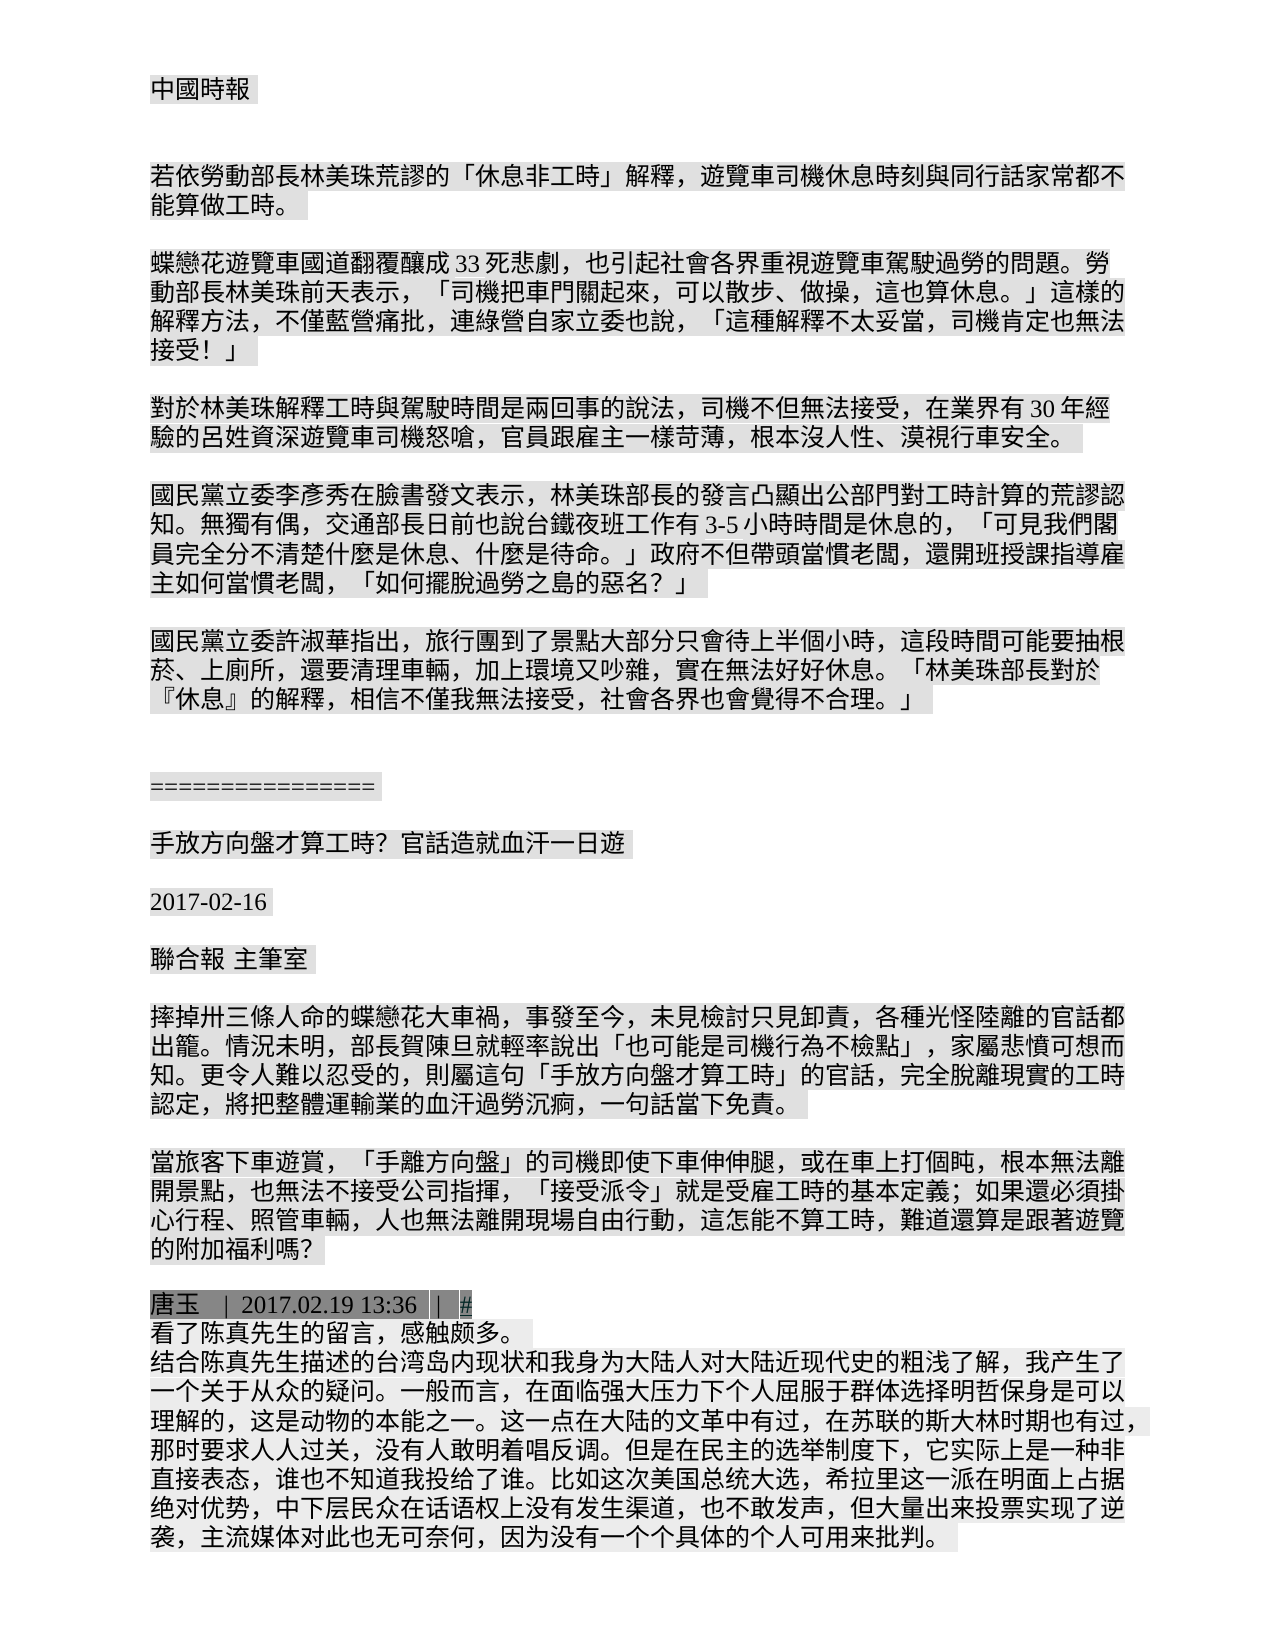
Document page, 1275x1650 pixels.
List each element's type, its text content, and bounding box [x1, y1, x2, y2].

text 唐玉 | 2017.02.19 13:36 | # [150, 1290, 1125, 1319]
text 隨手舉幾個例，看大家什麼感覺。我估計是一點感覺也不會有。為什麼？因為媒體並沒有叫我們要有感覺。可是，當媒體想操弄、渲染某一件 (往往根本不存在的) 事時，哇！大家的感覺瞬間就來了！何止感覺，簡直就是要沸騰了！整個校園突然個個又哭又喊，怎麼辦怎麼辦？國家要亡了，人權被侵害了，正義啊，民主啊，自由啊...如喪考妣，連半夜都不睡覺，忙著討論民主自由的真諦，討論公民審議的偉大精神，個個忠黨愛國的焦躁之心溢於言表。國家危急存亡之秋，學校還上什麼課呢？要上，來街頭上民主的一課吧！ 聽說有的還半夜焦急地打電話問老師說 "怎麼辦？怎麼辦？救國來不及了怎麼辦？"，惟恐救國的神聖腳步落於人後；周遭每個年輕人一開口就是反服貿，反黑箱，民主不能買賣，自由無價...講不完的蠢話。就連平常只關心臉上痘痘以及偶像明星的護士們，突然個個變成秋風秋雨愁煞人的秋瑾了，要為救國獻身了，不惜請假北上來到熱血沸騰的民主街頭，聆聽愛台灣思想導師們的街頭民主課，這個主義那個主義的，聽得熱血沸騰，都被自己的熱血情操給感動落淚了。 這類事情在台灣層出不窮，特別是選舉快到時就會猛爆發作，集體起乩。比方說，去年不是有八個在非洲肯亞和大陸各地行使詐騙的嫌疑犯被肯亞政府移送大陸偵辦嗎？結果你看，天啊，我還以為發生什麼血腥慘案，一時之間，一堆人渣政客馬上跳出來痛罵，比方說那個垃圾黨中的垃圾黨所謂 "時代力量"，還記得他們如何歇斯底里地痛罵國民黨的法務部長嗎？沒人性！違反人權！喪權辱國！出賣台灣主權！...激動得我還以為共匪收復台灣了呢。 可是你知道嗎？這次不只8個，而是200多個哦。就在昨天，西班牙逮到300名主要針對大陸人行使詐騙的歹徒，其中200個是台灣人，詐騙金額高達五億多。西班牙政府把這些人統統遣送大陸。200人耶！全是咱們台灣人耶！怎麼可以把他們交給不民主不自由沒有法治的中國大陸！這不是草菅人命嗎？這不是喪權辱國出賣台灣嗎？可是，現在是民進黨執政，你覺得那些覺醒公民們以及人權鬥士們和垃圾黨的人渣政客們會起乩叫罵、包圍行政院或法務部嗎？當然不會。為什麼？因為大家都是 "自己人"，利益均霑，舉同樣的綠旗。 還有，最近不是遊覽車翻覆，死了三十幾人嗎？原因之一疑似司機長時間十六天連續工作，披星戴月趕路。結果呢？民進黨高官們說這是個案，說這是司機 "個人行為不檢點"，另一個高官說，工時不能這麼算，必須 "兩手放在方向盤上" 才算是工作中，今天另一個混蛋高官 (蔡啥小總統的表姐) 又加碼補充說，司機待命時，既可以上廁所，又可以伸懶腰，那就是一種 "休息"。它媽的如果這種鳥話說得通，那麼，我去餐廳點了一盤菜，吃了三分之一，餐廳老闆是不是應該退還我三分之二的錢？我在急診值班，早上八點到隔天八點，有時一天來兩個急診病人，有時一個也沒有，最高記錄一個晚上來了12 個病人。那麼，當我看完一個病人之後，繼續回到醫師值班室待命時，我既可以上廁所，也可以伸懶腰，甚至還可以抽空吃碗泡麵，它媽的難道這就是一種休息而不算工作？倘若一整晚都沒有急診病人來，難道那天晚上就不算值班，不用給我值班費？ 這些鳥話理當人神共憤，但是，你認為向來綠油油的那些所謂工運團體會生氣嗎？會去包圍勞動部和狗官們拼個你死我活嗎？當然不會。為什麼？因為大家都是 "自己人"，利益均霑，舉同樣的綠旗。 還有哦，例子講不完。你知道台灣空氣污染是會死人的嗎？特別是越往南部，品質越差，經常到達所謂 "紫爆" 的危險等級。你知道英明的民進黨是怎麼解決問題的嗎？很簡單，把 "紫爆" 的危險標準抬高兩倍不就好了。去年12月實施新版空氣品質指標（AQI），將「紫爆」標準由71微克以上放寬為逾150微克。這就好像把高血壓的定義從140/90拉高到到500/200，高血壓病患肯定就減少了。針對日本的輻射食品標準也是同樣來這一套。這樣一種睜眼說瞎話的作法，你認為向來綠油油的所謂環保團體或環保戰士們會生氣嗎？會去包圍內政部或哪個公家機關嗎？當然不會。因為大家都是 "自己人"，利益均霑，舉同樣的綠旗。 這幾個例子全是這兩天發生的事，並不是我刻意去找。在這島上，這樣一些例子千千萬萬，根本說不完，完全不是什麼新花樣。令人訝異的並不是騙子的存在，令人訝異的是為什麼騙子們用同樣一招，反覆用個幾千幾百次卻依然每一次都如此有效？今天倘若同樣的事發生在國民黨身上，保證又是一場又一場可歌可泣的愛國、人權與民主自由運動了，甚或根本什麼事也沒有，也絕對可以自導自演或自行炒作出各種所謂國家主權、人權與民主自由陷入危機、必須拯救的熱血關鍵時刻，然後又會培養出一堆人渣成為社運明星、政治明星或各界意見領袖，然後有一天就會出來選舉或當官。 台灣的各大社運團體，我幾乎都是創始人之一。我原本相信這些人是同志，好多年之後才終於看清這些人掛社運羊頭，賣的究竟是一些什麼肉。它媽的就算是我曾經瞎了眼吧。 陳真 2017. 02. 19. ========================== 電信詐騙200台人 遣送大陸 2017年02月19日 王嘉源／綜合報導 (中國時報) 西班牙警方去年12月底在首都馬德里市等地同時破獲多處電信詐騙集團機房，據了解有超過200名台灣人涉案，西班牙政府決定將所有嫌犯遣送至中國大陸。 超過200名我國籍人士去年底在西班牙涉嫌從事電信詐騙而遭警方逮捕，西班牙政府於17日由內閣部長會議決定，將所有嫌犯遣送至中國大陸，這應該是近來台籍人士涉及電信詐騙案，被引渡到大陸人數最多的一次。 13據點 別墅設機房 2016年大陸因國內多人遭跨國電信詐騙，提供線索給各國警方，多起對大陸人詐騙的案子因而偵破。去年12月13日，西班牙警方於馬德里市、巴塞隆納、阿里坎特等地，同時破獲多處電信詐騙集團機房，逮捕包含大陸及台灣籍約300名嫌犯。由於中西兩國在2005年簽署《犯罪引渡協議》，而受害者多數為大陸人，大陸要求遣送返陸。 西班牙國家警察局長基羅斯當時表示，警方一共破獲犯罪集團設立的13個詐騙據點，大多設置在高級住宅區別墅，有些據點人員高達50人，高度保密，不受干擾，不間斷工作，據調查有數千名大陸人遭騙，主要是貧窮家庭被騙走不少存款，有些人還因此自殺。 駐西班牙代表處新聞組長王之化（音譯）接受中央社採訪時也指出，這些嫌犯入境西班牙後，在偏遠鄉鎮租下獨棟別墅，以電話對大陸人進行詐騙，涉及金額達1600萬歐元（約台幣5億2403萬元）。 對此，我外交部昨天接獲消息後表示遺憾，強調我方將持續向西班牙政府交涉，保障國人法司權益。 台灣詐騙集團在國外的犯罪案例層出不窮。2016年大陸配合各國警方偵破多起跨國詐騙案，從肯亞、馬來西亞、柬埔寨到亞美尼亞，其中有數百名我國籍嫌犯。由於被害人多半是大陸籍，於是大陸要求各國將這些嫌犯遣返回中國受審，我方屢次抗議，形成兩岸搶人大戰，但大部分嫌犯仍被遣送至大陸。 去年4月，23名台籍人士在東非國家肯亞涉及電信詐騙案被肯亞法院宣判無罪，但其中8人卻遭強行遣返大陸，掀起軒然大波。該年8月底，柬埔寨在金邊破獲兩岸電信詐騙集團，逮捕63名嫌犯，其中陸籍50人、台灣籍13人，大陸公安9月將63人全數以專機押回大陸。 ============ 台灣城市空品 排全球2286名之後 中時電子報 作者劉永祥、洪安怡╱台北報導 2017年2月19日 台灣空氣品質是全球的後段班，依據世衛組織及環保署資料，2014年全球2977個城市的PM2.5平均值排名，台灣城市都排在2286名之後，台灣必須正視空汙問題。 台灣健康空氣行動聯盟理事長葉光芃批評，台灣空汙問題嚴重，環保署卻沒有做為，而且「自己不做，還叫地方也不要做」；應全面修改空氣汙染防制法，採取嚴格措施改善空汙，同時讓地方政府享有治理空汙的權力。 新政府上台後對空汙問題雖有些行動，葉光芃批評，都是「花拳繡腿」，看不到積極正面的作為。更令人不滿的是在去年12月實施新版空氣品質指標（AQI），將「紫爆」標準由71微克以上放寬為逾150微克，讓民眾誤以為汙染濃度高一點也沒關係，根本是防制空汙的「反教育」。 他痛批，民進黨政府宣稱是最會溝通的政府，但環保署實施AQI，事前卻沒有跟地方政府、交通部和環保團體溝通；彰化縣政府原已實施PM2.5分空汙旗，環保署卻作出片面決定，「如果這叫溝通，就沒有人不會溝通了」。 環保署訂定目標2020年的PM2.5濃度，要降到15μg/m3，葉光芃說，雲林目前平均值為28.5μg/m3，幾年內下降一半根本不可能，希望中央能看見地方的痛苦，拿出點作為，「不要讓中南部的小孩出生就容易生病，輸在起跑點」。 ============== 林美珠休息說 司機嗆：沒人性 2017年02月19日 楊孟立、陳祐誠／台北報導 中國時報 若依勞動部長林美珠荒謬的「休息非工時」解釋，遊覽車司機休息時刻與同行話家常都不能算做工時。 蝶戀花遊覽車國道翻覆釀成33死悲劇，也引起社會各界重視遊覽車駕駛過勞的問題。勞動部長林美珠前天表示，「司機把車門關起來，可以散步、做操，這也算休息。」這樣的解釋方法，不僅藍營痛批，連綠營自家立委也說，「這種解釋不太妥當，司機肯定也無法接受！」 對於林美珠解釋工時與駕駛時間是兩回事的說法，司機不但無法接受，在業界有30年經驗的呂姓資深遊覽車司機怒嗆，官員跟雇主一樣苛薄，根本沒人性、漠視行車安全。 國民黨立委李彥秀在臉書發文表示，林美珠部長的發言凸顯出公部門對工時計算的荒謬認知。無獨有偶，交通部長日前也說台鐵夜班工作有3-5小時時間是休息的，「可見我們閣員完全分不清楚什麼是休息、什麼是待命。」政府不但帶頭當慣老闆，還開班授課指導雇主如何當慣老闆，「如何擺脫過勞之島的惡名？」 國民黨立委許淑華指出，旅行團到了景點大部分只會待上半個小時，這段時間可能要抽根菸、上廁所，還要清理車輛，加上環境又吵雜，實在無法好好休息。「林美珠部長對於『休息』的解釋，相信不僅我無法接受，社會各界也會覺得不合理。」 ================ 手放方向盤才算工時？官話造就血汗一日遊 2017-02-16 聯合報 主筆室 摔掉卅三條人命的蝶戀花大車禍，事發至今，未見檢討只見卸責，各種光怪陸離的官話都出籠。情況未明，部長賀陳旦就輕率說出「也可能是司機行為不檢點」，家屬悲憤可想而知。更令人難以忍受的，則屬這句「手放方向盤才算工時」的官話，完全脫離現實的工時認定，將把整體運輸業的血汗過勞沉痾，一句話當下免責。 當旅客下車遊賞，「手離方向盤」的司機即使下車伸伸腿，或在車上打個盹，根本無法離開景點，也無法不接受公司指揮，「接受派令」就是受雇工時的基本定義；如果還必須掛心行程、照管車輛，人也無法離開現場自由行動，這怎能不算工時，難道還算是跟著遊覽的附加福利嗎？ [150, 75, 1125, 1265]
text 看了陈真先生的留言，感触颇多。 结合陈真先生描述的台湾岛内现状和我身为大陆人对大陆近现代史的粗浅了解，我产生了一个关于从众的疑问。一般而言，在面临强大压力下个人屈服于群体选择明哲保身是可以理解的，这是动物的本能之一。这一点在大陆的文革中有过，在苏联的斯大林时期也有过，那时要求人人过关，没有人敢明着唱反调。但是在民主的选举制度下，它实际上是一种非直接表态，谁也不知道我投给了谁。比如这次美国总统大选，希拉里这一派在明面上占据绝对优势，中下层民众在话语权上没有发生渠道，也不敢发声，但大量出来投票实现了逆袭，主流媒体对此也无可奈何，因为没有一个个具体的个人可用来批判。 针对台湾岛内，如果如陈真先生所说，实际上有很大一批人是清醒的，认识到了问题所在但却不表态，这就很让人疑惑了，因为这并不需要你去网上发帖针砭时弊或上街游行，那样可能受到打压招惹麻烦，投票是一个成本非常低的表态方法，只要自己不说没有人知道你投给了谁或者你有没有投票。如此简单而安全的途径，为什么那些清醒的人还选择从众呢？或者说到底存不存在一大批清醒的人呢？ [150, 1319, 1125, 1552]
